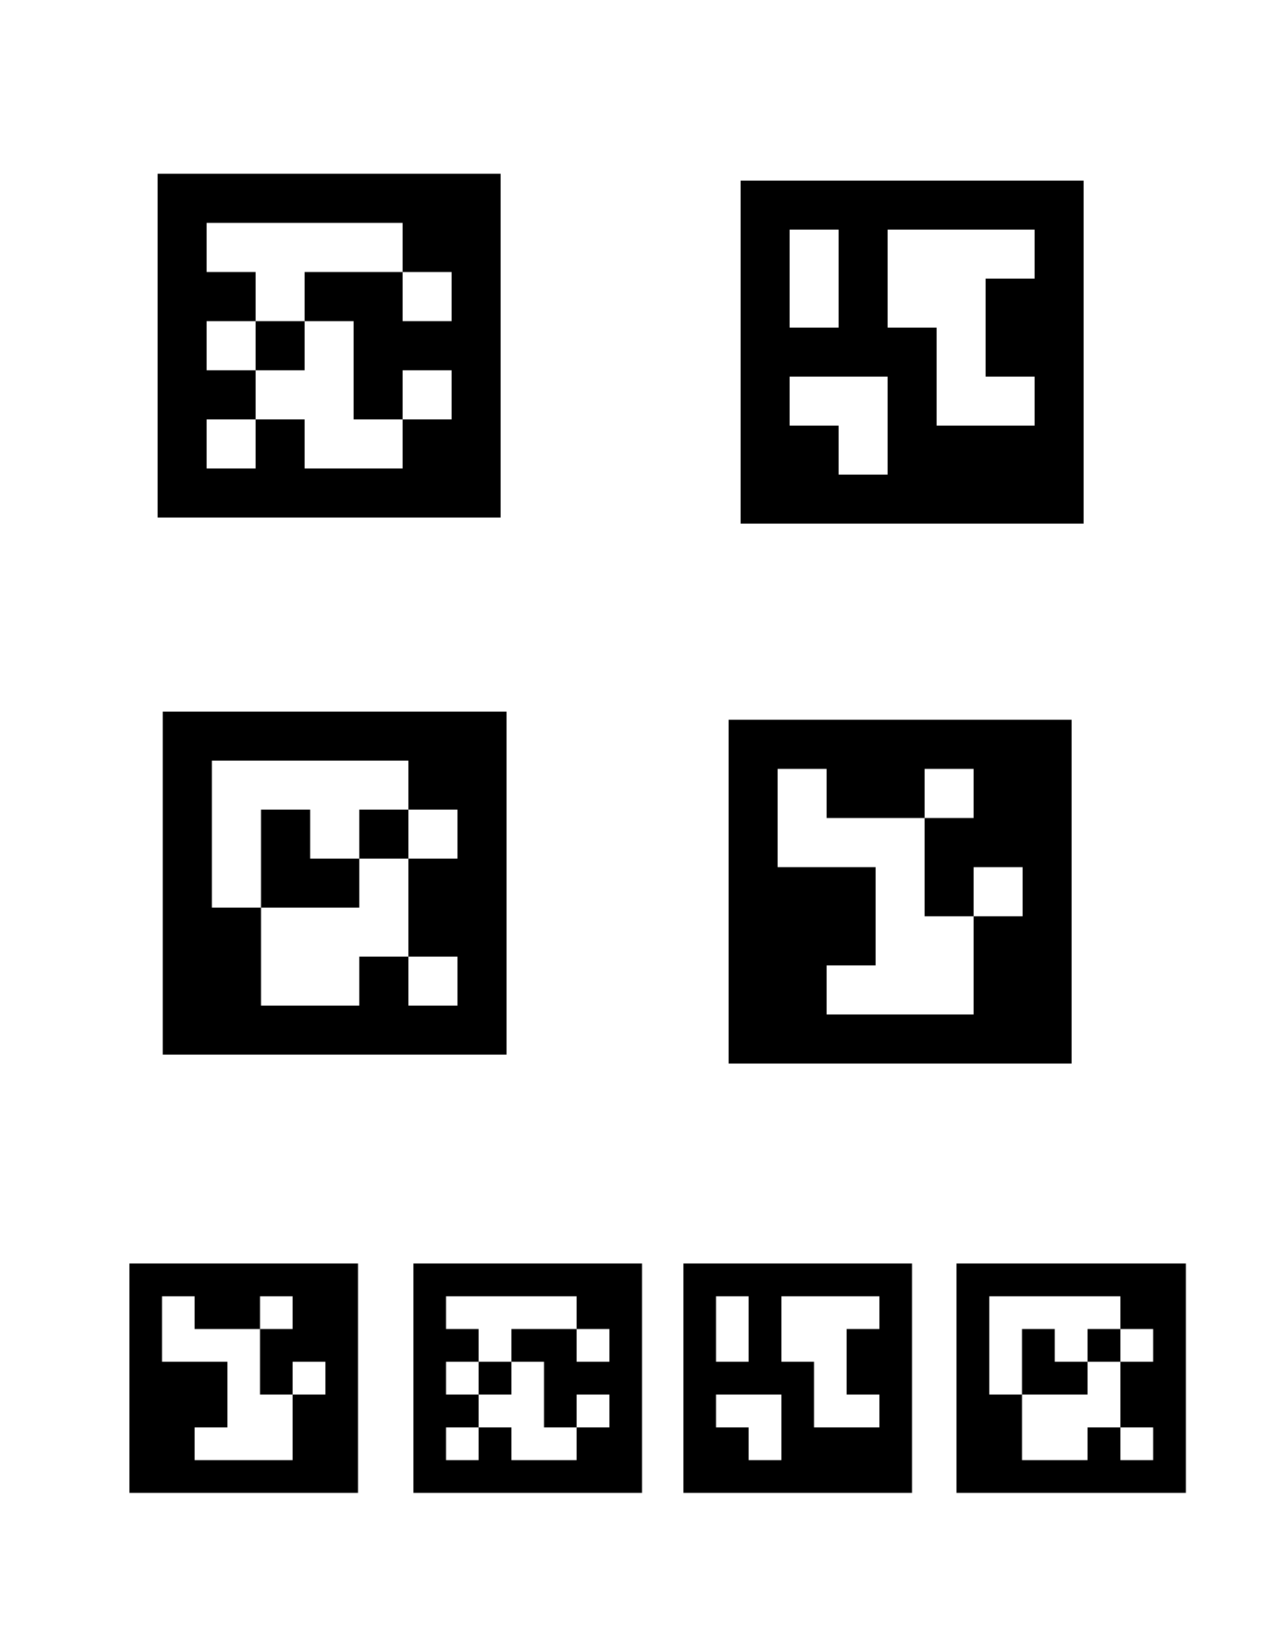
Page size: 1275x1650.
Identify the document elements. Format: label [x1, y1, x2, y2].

picture [109, 126, 550, 567]
picture [97, 1232, 1218, 1526]
picture [692, 132, 1133, 573]
picture [680, 672, 1121, 1113]
picture [115, 663, 555, 1104]
